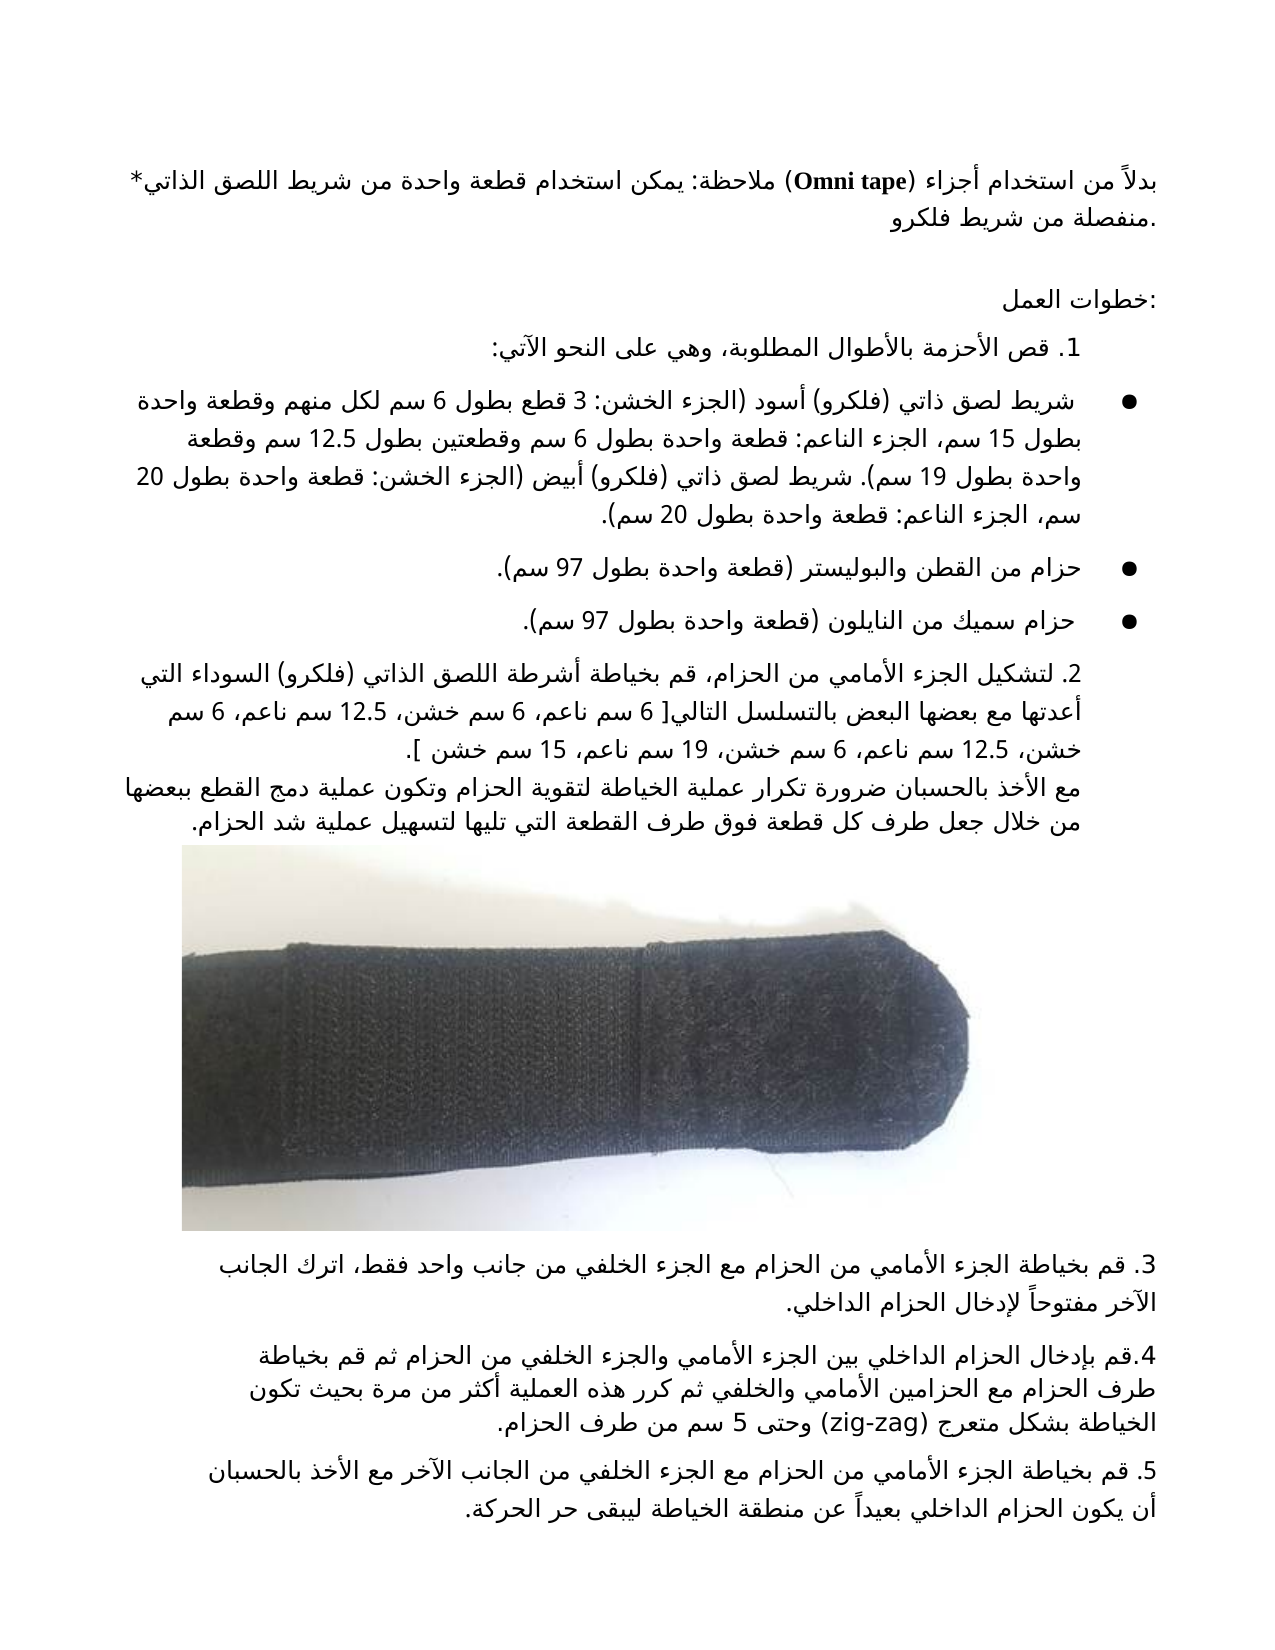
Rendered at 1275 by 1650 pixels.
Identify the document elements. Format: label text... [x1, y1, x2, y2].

list حزام من القطن والبوليستر (قطعة واحدة بطول 97 سم). [118, 553, 1119, 586]
text 4.قم بإدخال الحزام الداخلي بين الجزء الأمامي والجزء الخلفي من الحزام ثم قم بخياطة طرف الحزام مع الحزامين الأمامي والخلفي ثم كرر هذه العملية أكثر من مرة بحيث تكون الخياطة بشكل متعرج (zig-zag) وحتى 5 سم من طرف الحزام. [201, 1341, 1157, 1437]
text خطوات العمل: [118, 252, 1157, 314]
text 5. قم بخياطة الجزء الأمامي من الحزام مع الجزء الخلفي من الجانب الآخر مع الأخذ بالحسبان أن يكون الحزام الداخلي بعيداً عن منطقة الخياطة ليبقى حر الحركة. [201, 1456, 1157, 1528]
list حزام سميك من النايلون (قطعة واحدة بطول 97 سم). [118, 606, 1119, 639]
list شريط لصق ذاتي (فلكرو) أسود (الجزء الخشن: 3 قطع بطول 6 سم لكل منهم وقطعة واحدة بطول 15 سم، الجزء الناعم: قطعة واحدة بطول 6 سم وقطعتين بطول 12.5 سم وقطعة واحدة بطول 19 سم). شريط لصق ذاتي (فلكرو) أبيض (الجزء الخشن: قطعة واحدة بطول 20 سم، الجزء الناعم: قطعة واحدة بطول 20 سم). [118, 386, 1119, 533]
text *ملاحظة: يمكن استخدام قطعة واحدة من شريط اللصق الذاتي (Omni tape) بدلاً من استخدام أجزاء منفصلة من شريط فلكرو. [118, 166, 1157, 233]
picture [181, 845, 1082, 1231]
text 3. قم بخياطة الجزء الأمامي من الحزام مع الجزء الخلفي من جانب واحد فقط، اترك الجانب الآخر مفتوحاً لإدخال الحزام الداخلي. [201, 1250, 1157, 1321]
list 2. لتشكيل الجزء الأمامي من الحزام، قم بخياطة أشرطة اللصق الذاتي (فلكرو) السوداء التي أعدتها مع بعضها البعض بالتسلسل التالي[ 6 سم ناعم، 6 سم خشن، 12.5 سم ناعم، 6 سم خشن، 12.5 سم ناعم، 6 سم خشن، 19 سم ناعم، 15 سم خشن ]. مع الأخذ بالحسبان ضرورة تكرار عملية الخياطة لتقوية الحزام وتكون عملية دمج القطع ببعضها من خلال جعل طرف كل قطعة فوق طرف القطعة التي تليها لتسهيل عملية شد الحزام. [118, 659, 1119, 1231]
list 1. قص الأحزمة بالأطوال المطلوبة، وهي على النحو الآتي: [118, 333, 1119, 366]
